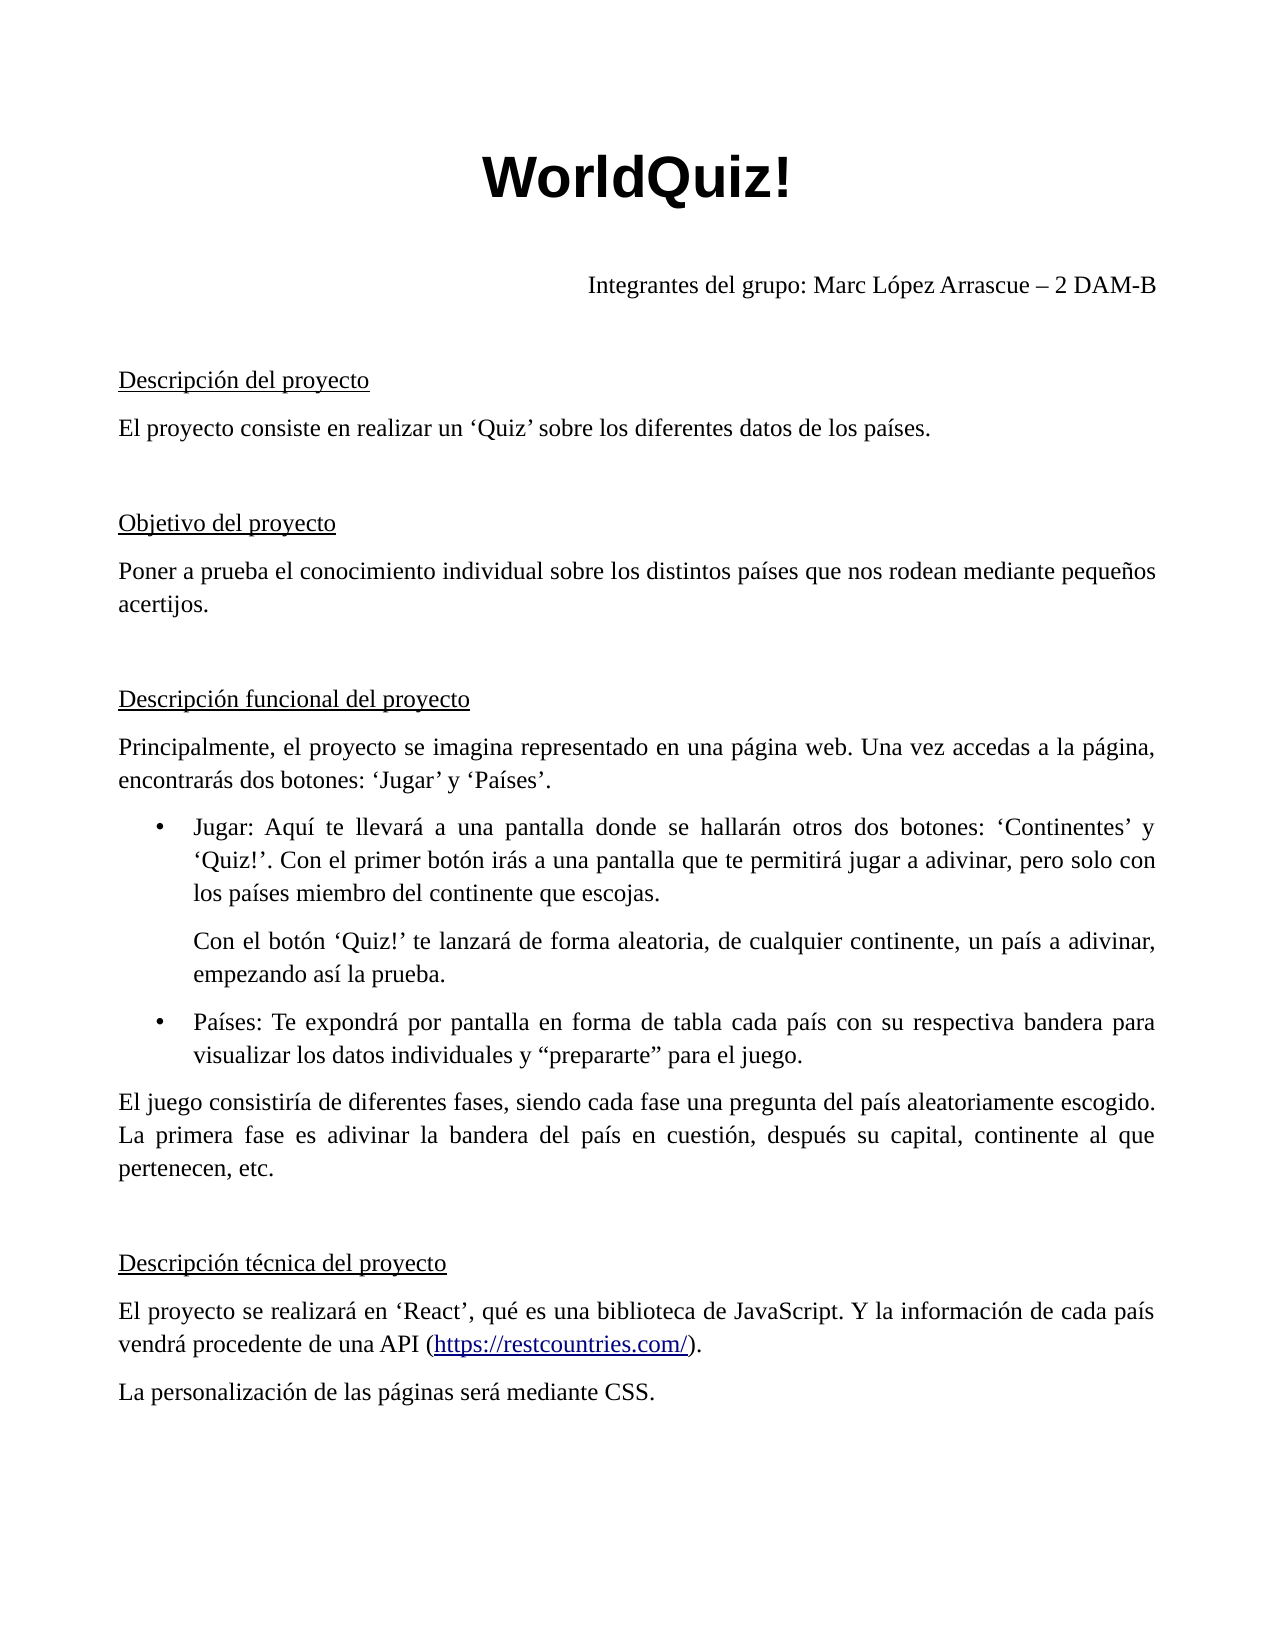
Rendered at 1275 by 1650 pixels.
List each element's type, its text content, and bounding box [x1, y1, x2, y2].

text Objetivo del proyecto [118, 508, 1157, 537]
text El proyecto consiste en realizar un ‘Quiz’ sobre los diferentes datos de los países. [118, 413, 1157, 442]
text Descripción técnica del proyecto [118, 1248, 1157, 1277]
text Poner a prueba el conocimiento individual sobre los distintos países que nos rodean mediante pequeños acertijos. [118, 556, 1157, 618]
text Integrantes del grupo: Marc López Arrascue – 2 DAM-B [118, 270, 1157, 299]
list Jugar: Aquí te llevará a una pantalla donde se hallarán otros dos botones: ‘Continentes’ y ‘Quiz!’. Con el primer botón irás a una pantalla que te permitirá jugar a adivinar, pero solo con los países miembro del continente que escojas. [156, 812, 1157, 907]
list Con el botón ‘Quiz!’ te lanzará de forma aleatoria, de cualquier continente, un país a adivinar, empezando así la prueba. [156, 926, 1157, 988]
text El juego consistiría de diferentes fases, siendo cada fase una pregunta del país aleatoriamente escogido. La primera fase es adivinar la bandera del país en cuestión, después su capital, continente al que pertenecen, etc. [118, 1087, 1157, 1182]
text El proyecto se realizará en ‘React’, qué es una biblioteca de JavaScript. Y la información de cada país vendrá procedente de una API (https://restcountries.com/). [118, 1296, 1157, 1358]
text Descripción del proyecto [118, 366, 1157, 394]
title WorldQuiz! [118, 143, 1157, 210]
text La personalización de las páginas será mediante CSS. [118, 1377, 1157, 1406]
list Países: Te expondrá por pantalla en forma de tabla cada país con su respectiva bandera para visualizar los datos individuales y “prepararte” para el juego. [156, 1007, 1157, 1068]
text Principalmente, el proyecto se imagina representado en una página web. Una vez accedas a la página, encontrarás dos botones: ‘Jugar’ y ‘Países’. [118, 732, 1157, 793]
text Descripción funcional del proyecto [118, 684, 1157, 713]
